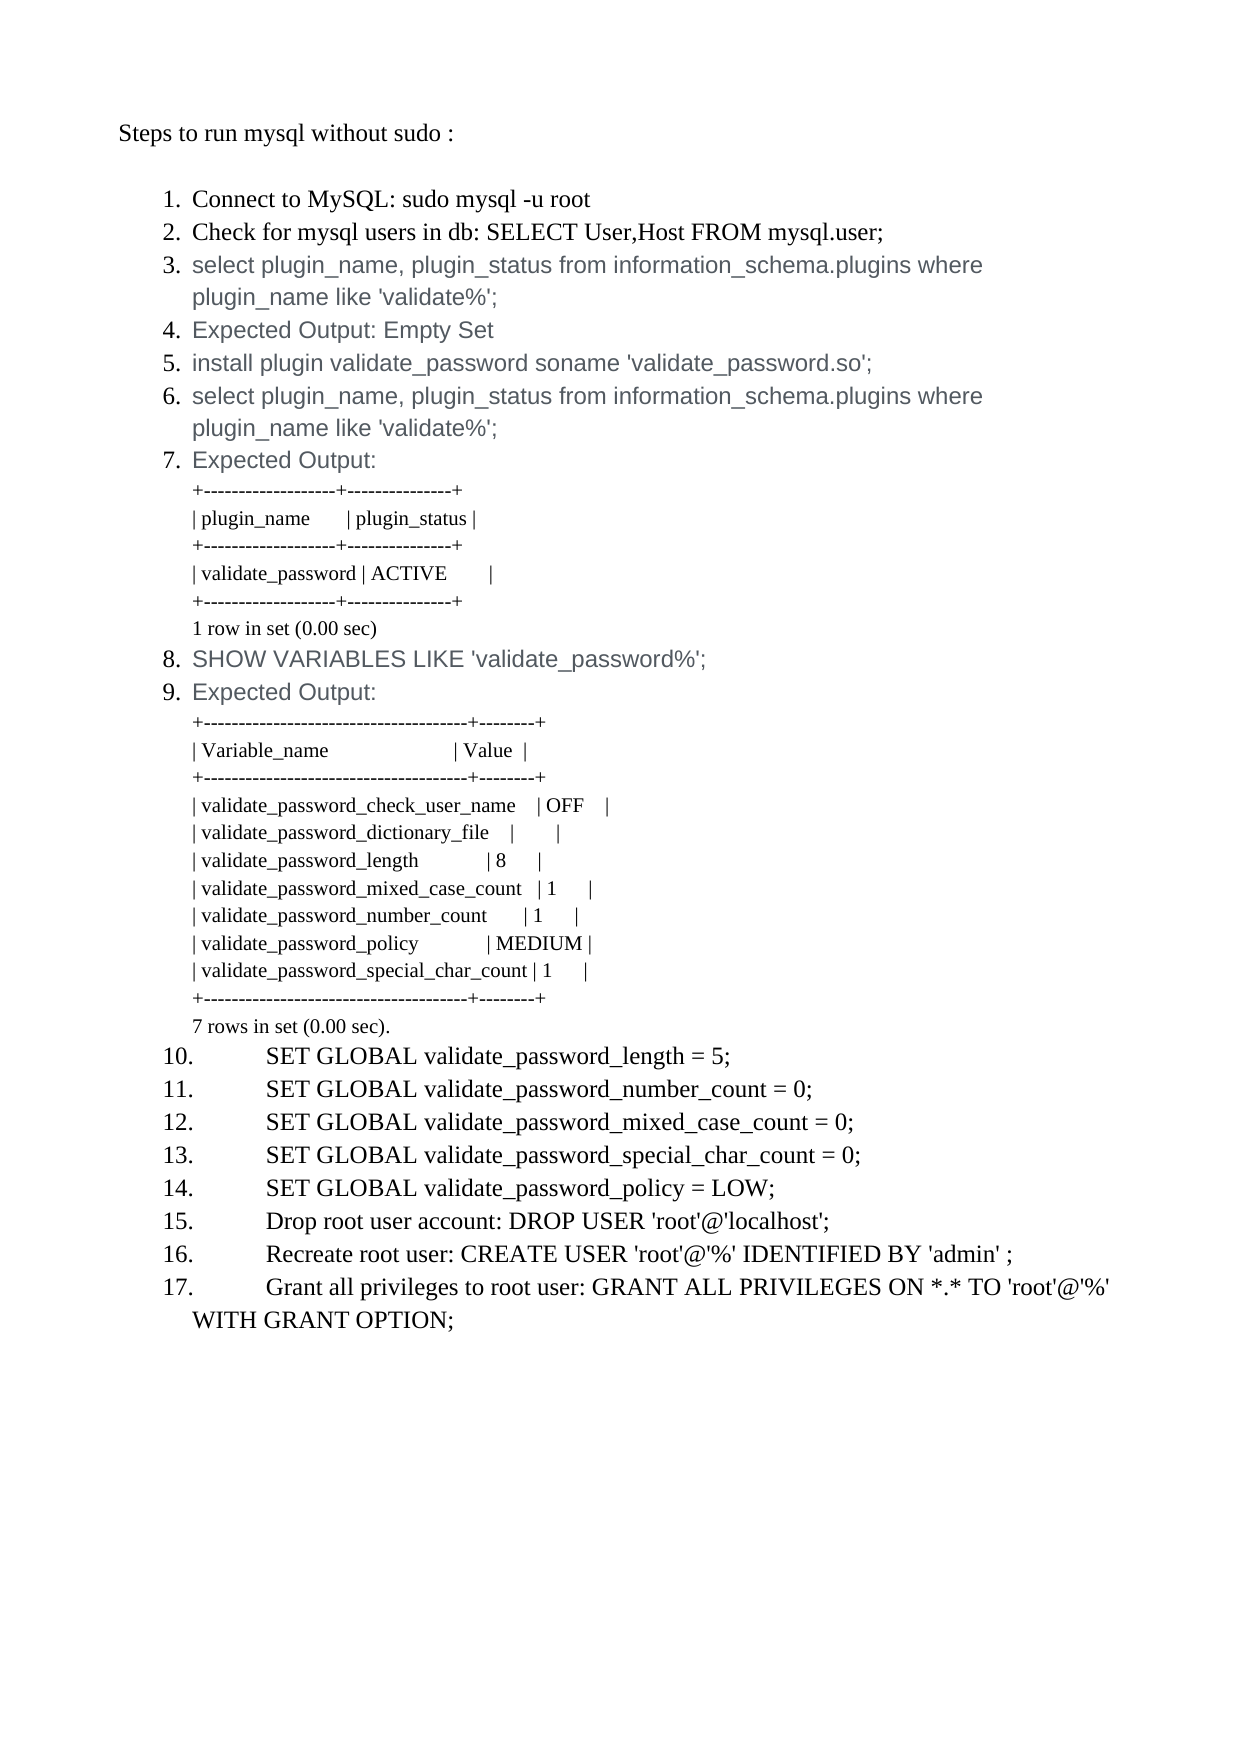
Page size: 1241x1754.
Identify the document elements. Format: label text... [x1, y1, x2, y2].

text | Variable_name | Value | [192, 737, 1122, 762]
list Check for mysql users in db: SELECT User,Host FROM mysql.user; [162, 217, 1122, 246]
list SET GLOBAL validate_password_special_char_count = 0; [162, 1140, 1122, 1169]
text | validate_password_policy | MEDIUM | [192, 931, 1122, 955]
text | validate_password_check_user_name | OFF | [192, 793, 1122, 817]
text +-------------------+---------------+ [192, 589, 1122, 613]
list Drop root user account: DROP USER 'root'@'localhost'; [162, 1206, 1122, 1235]
text | validate_password | ACTIVE | [192, 561, 1122, 585]
text | validate_password_length | 8 | [192, 848, 1122, 872]
text | validate_password_mixed_case_count | 1 | [192, 876, 1122, 899]
text | validate_password_dictionary_file | | [192, 820, 1122, 844]
list Expected Output: [162, 445, 1122, 474]
list select plugin_name, plugin_status from information_schema.plugins where plugin_name like 'validate%'; [162, 250, 1122, 311]
text 7 rows in set (0.00 sec). [192, 1013, 1122, 1038]
text +-------------------+---------------+ [192, 533, 1122, 557]
text +-------------------+---------------+ [192, 478, 1122, 502]
list Expected Output: Empty Set [162, 315, 1122, 343]
list SET GLOBAL validate_password_policy = LOW; [162, 1173, 1122, 1202]
list Expected Output: [162, 677, 1122, 706]
text 1 row in set (0.00 sec) [192, 616, 1122, 640]
text | validate_password_special_char_count | 1 | [192, 958, 1122, 982]
list install plugin validate_password soname 'validate_password.so'; [162, 348, 1122, 376]
text | plugin_name | plugin_status | [192, 506, 1122, 530]
list select plugin_name, plugin_status from information_schema.plugins where plugin_name like 'validate%'; [162, 381, 1122, 441]
list SET GLOBAL validate_password_mixed_case_count = 0; [162, 1107, 1122, 1136]
text Steps to run mysql without sudo : [118, 118, 1122, 147]
text | validate_password_number_count | 1 | [192, 903, 1122, 927]
text +--------------------------------------+--------+ [192, 765, 1122, 789]
list Recreate root user: CREATE USER 'root'@'%' IDENTIFIED BY 'admin' ; [162, 1239, 1122, 1268]
list SHOW VARIABLES LIKE 'validate_password%'; [162, 644, 1122, 673]
list Grant all privileges to root user: GRANT ALL PRIVILEGES ON *.* TO 'root'@'%' WITH GRANT OPTION; [162, 1272, 1122, 1334]
list Connect to MySQL: sudo mysql -u root [162, 184, 1122, 213]
list SET GLOBAL validate_password_number_count = 0; [162, 1074, 1122, 1103]
list SET GLOBAL validate_password_length = 5; [162, 1041, 1122, 1070]
text +--------------------------------------+--------+ [192, 710, 1122, 734]
text +--------------------------------------+--------+ [192, 986, 1122, 1010]
